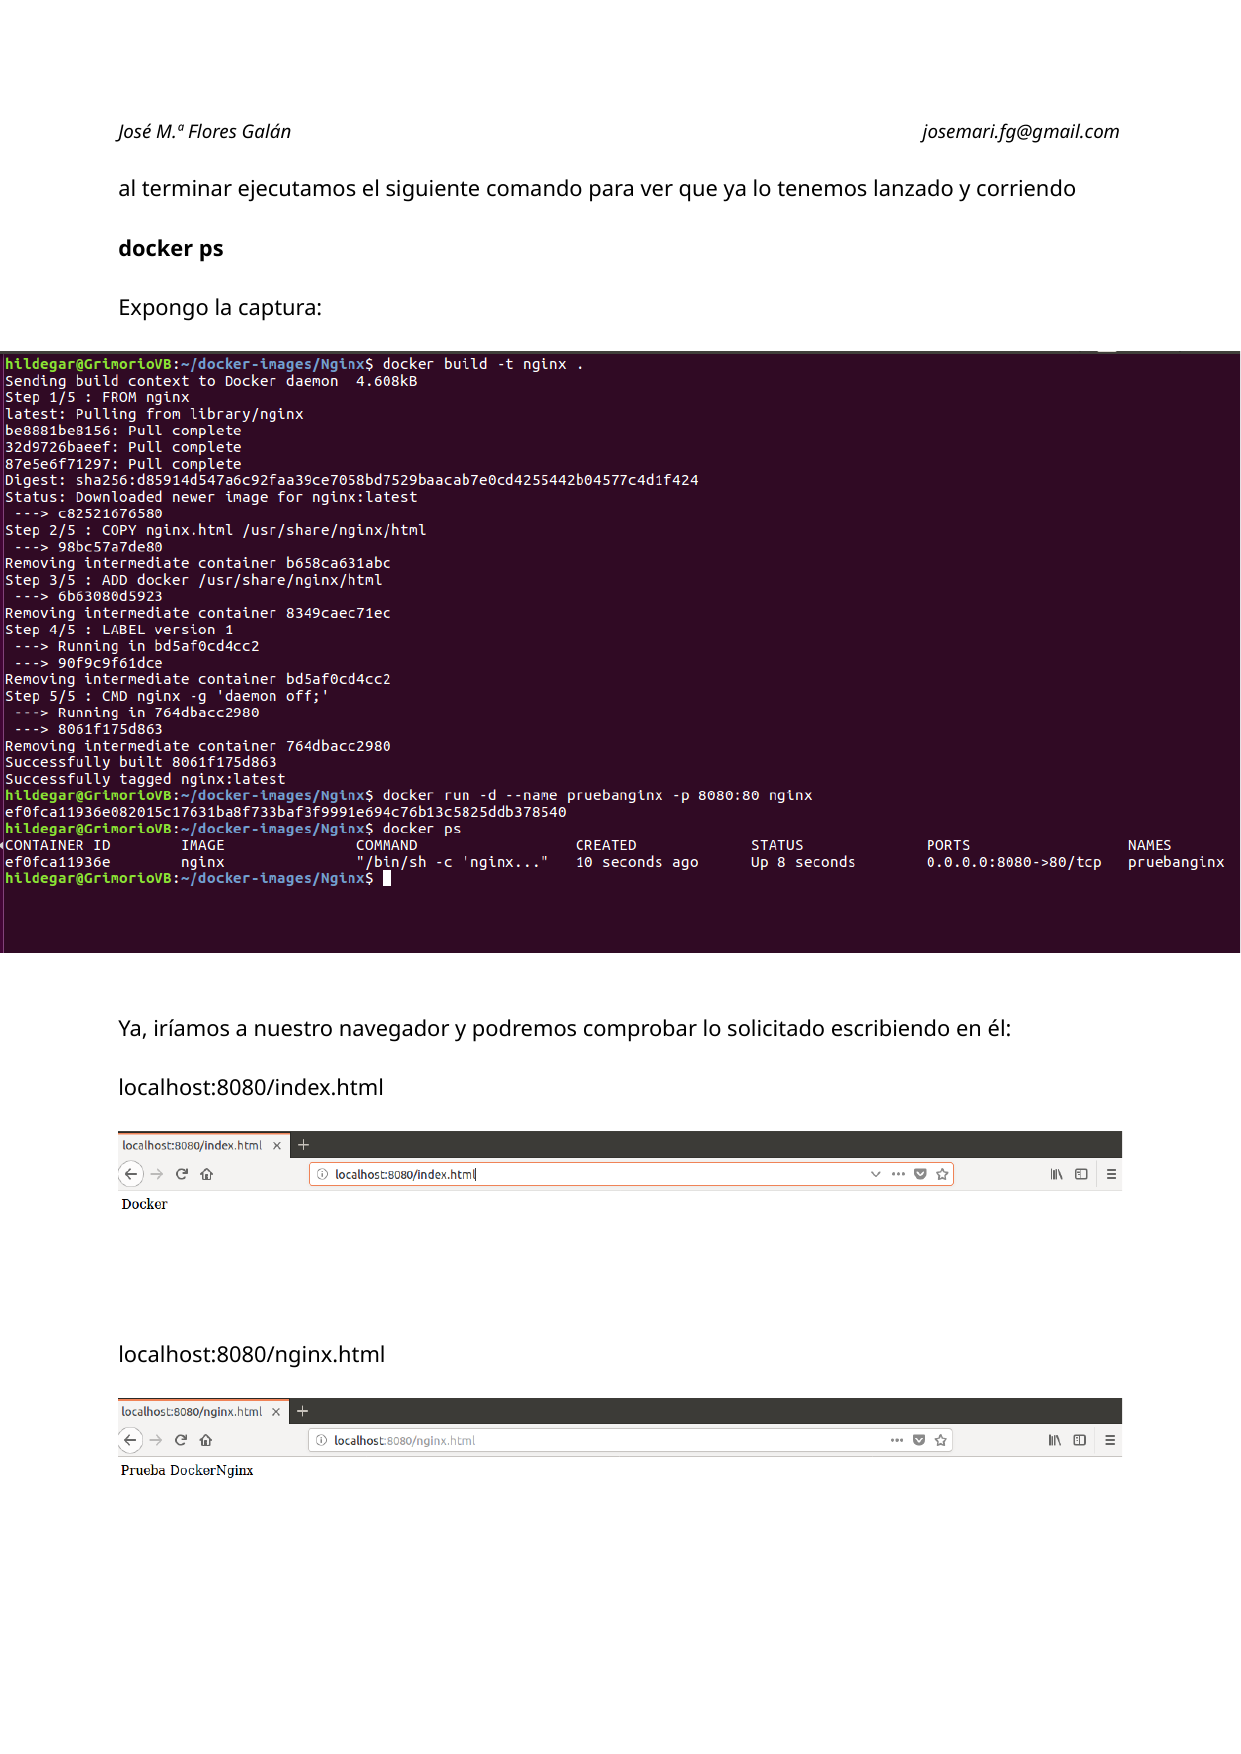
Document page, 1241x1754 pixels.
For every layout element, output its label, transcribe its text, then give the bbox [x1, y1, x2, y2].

text Expongo la captura: [118, 292, 1122, 322]
text localhost:8080/index.html [118, 1072, 1122, 1102]
text localhost:8080/nginx.html [118, 1339, 1122, 1368]
picture [0, 351, 1241, 953]
text docker ps [118, 233, 1122, 262]
picture [118, 1398, 1123, 1505]
picture [118, 1131, 1123, 1250]
text Ya, iríamos a nuestro navegador y podremos comprobar lo solicitado escribiendo en él: [118, 1012, 1122, 1042]
text al terminar ejecutamos el siguiente comando para ver que ya lo tenemos lanzado y corriendo [118, 173, 1122, 203]
